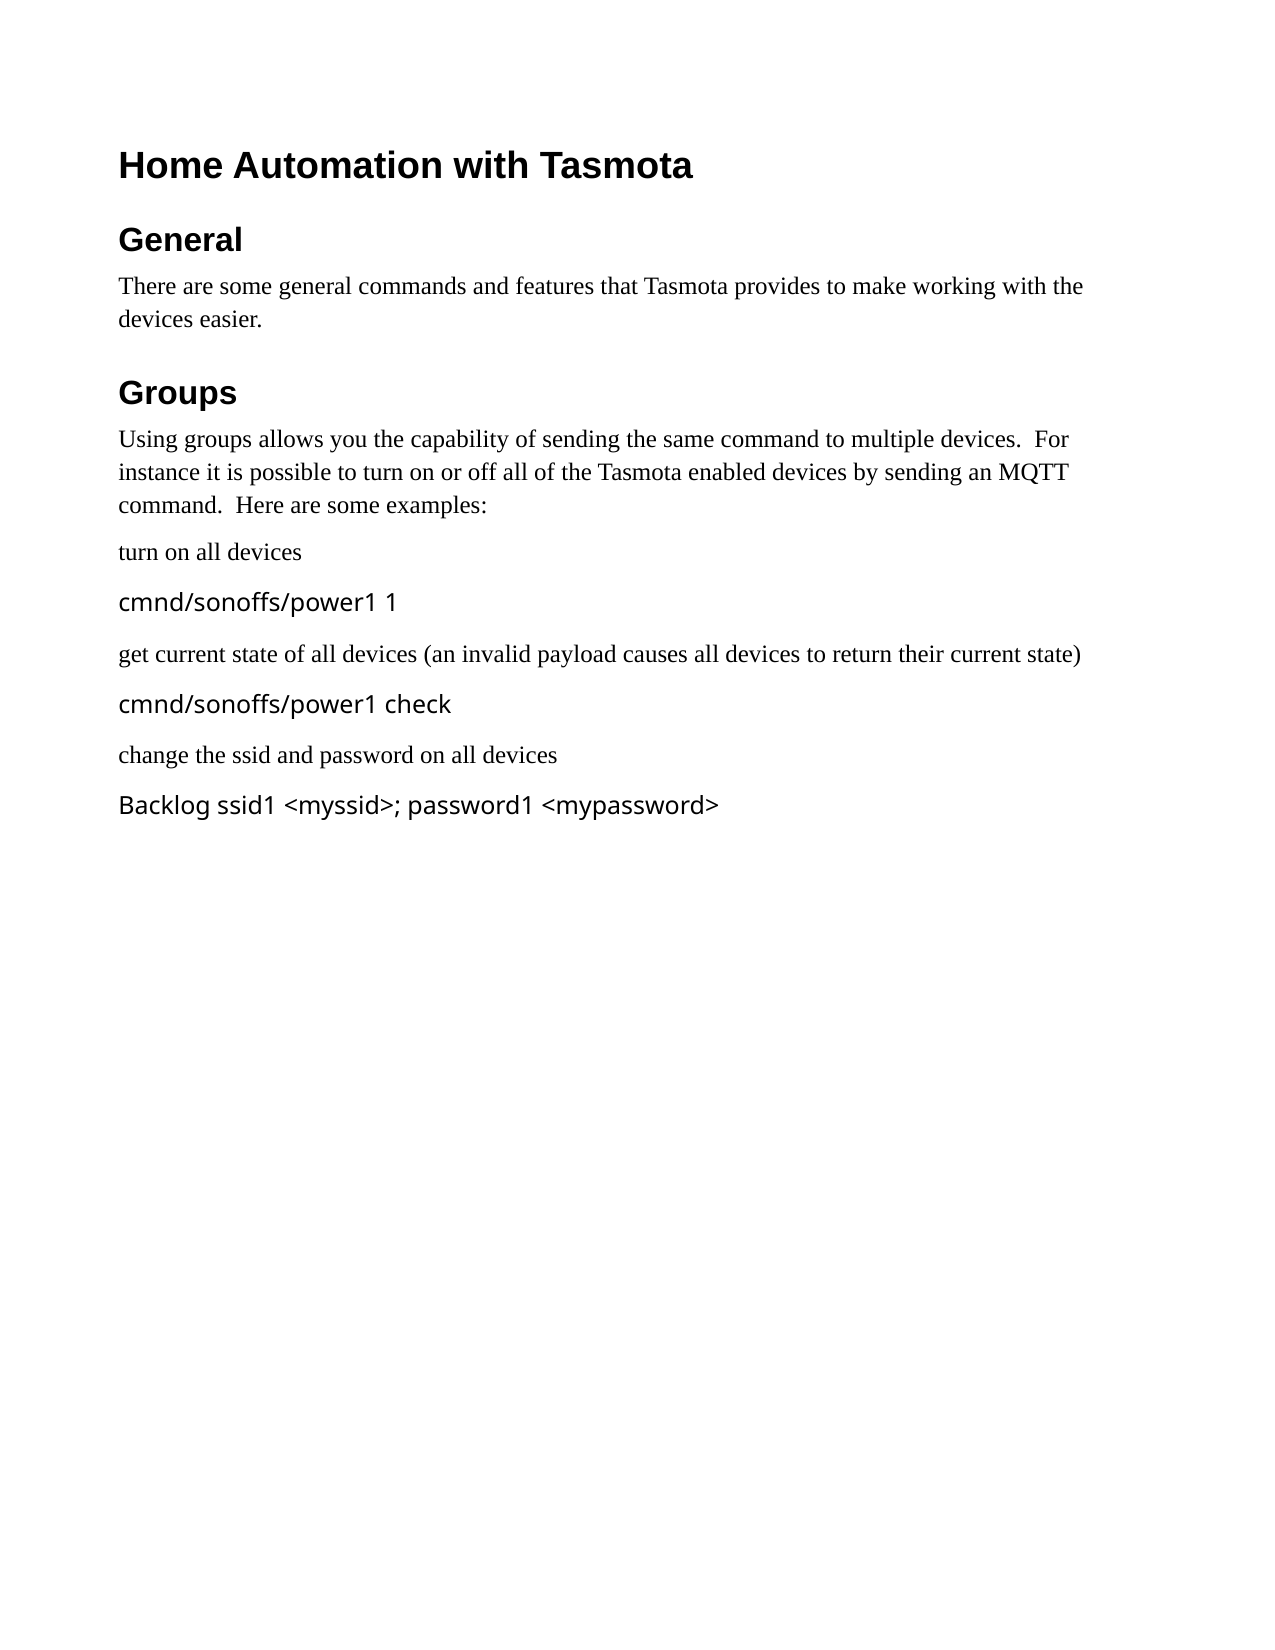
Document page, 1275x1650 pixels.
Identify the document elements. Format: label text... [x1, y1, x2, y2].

text cmnd/sonoffs/power1 check [118, 686, 1157, 721]
text Backlog ssid1 <myssid>; password1 <mypassword> [118, 788, 1157, 822]
text There are some general commands and features that Tasmota provides to make working with the devices easier. [118, 271, 1157, 333]
subtitle Groups [118, 373, 1157, 411]
subtitle General [118, 220, 1157, 259]
text Using groups allows you the capability of sending the same command to multiple devices. For instance it is possible to turn on or off all of the Tasmota enabled devices by sending an MQTT command. Here are some examples: [118, 424, 1157, 519]
subtitle Home Automation with Tasmota [118, 143, 1157, 187]
text get current state of all devices (an invalid payload causes all devices to return their current state) [118, 639, 1157, 668]
text turn on all devices [118, 537, 1157, 566]
text change the ssid and password on all devices [118, 740, 1157, 769]
text cmnd/sonoffs/power1 1 [118, 585, 1157, 619]
